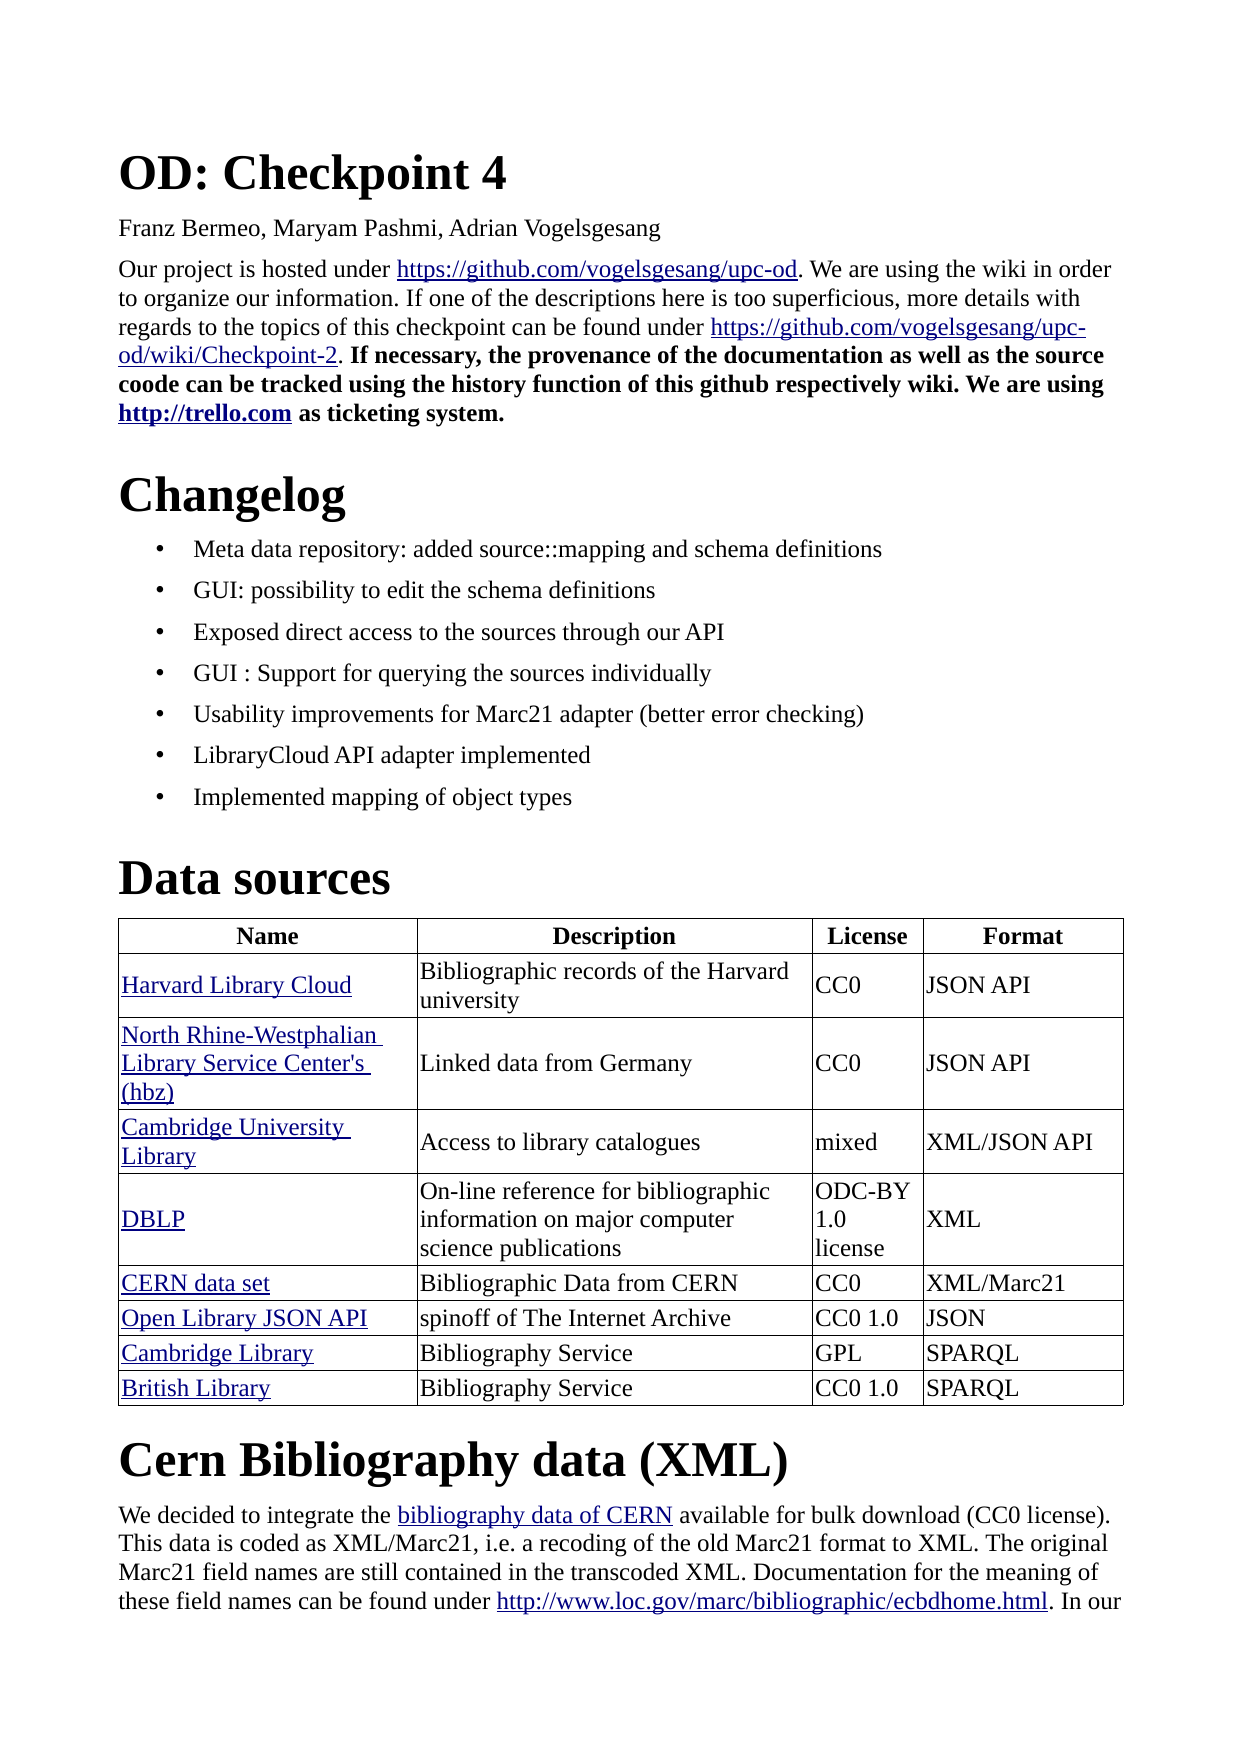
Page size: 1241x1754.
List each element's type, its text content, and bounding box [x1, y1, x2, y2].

table_cell Bibliographic Data from CERN [418, 1266, 812, 1300]
text We decided to integrate the bibliography data of CERN available for bulk download (CC0 license). This data is coded as XML/Marc21, i.e. a recoding of the old Marc21 format to XML. The original Marc21 field names are still contained in the transcoded XML. Documentation for the meaning of these field names can be found under http://www.loc.gov/marc/bibliographic/ecbdhome.html. In our [118, 1500, 1122, 1615]
table_cell JSON API [924, 1018, 1123, 1109]
table_cell ODC-BY 1.0 license [813, 1174, 923, 1265]
table_header Description [418, 919, 812, 953]
table_cell Bibliography Service [418, 1336, 812, 1370]
table_cell On-line reference for bibliographic information on major computer science publications [418, 1174, 812, 1265]
table_cell Bibliography Service [418, 1371, 812, 1405]
table_cell CERN data set [119, 1266, 417, 1300]
table_cell Access to library catalogues [418, 1110, 812, 1173]
table_cell JSON API [924, 954, 1123, 1017]
subtitle Data sources [118, 848, 1122, 906]
table_cell CC0 [813, 1018, 923, 1109]
subtitle Cern Bibliography data (XML) [118, 1430, 1122, 1487]
table_header License [813, 919, 923, 953]
table_cell GPL [813, 1336, 923, 1370]
table_cell Cambridge Library [119, 1336, 417, 1370]
table_cell SPARQL [924, 1371, 1123, 1405]
list GUI: possibility to edit the schema definitions [156, 576, 1122, 604]
list GUI : Support for querying the sources individually [156, 658, 1122, 687]
table_cell CC0 [813, 954, 923, 1017]
subtitle OD: Checkpoint 4 [118, 143, 1122, 201]
table_header Name [119, 919, 417, 953]
table_cell XML [924, 1174, 1123, 1265]
table_cell Linked data from Germany [418, 1018, 812, 1109]
table_cell mixed [813, 1110, 923, 1173]
table_cell British Library [119, 1371, 417, 1405]
table_cell DBLP [119, 1174, 417, 1265]
table_cell XML/JSON API [924, 1110, 1123, 1173]
table_header Format [924, 919, 1123, 953]
table_cell Harvard Library Cloud [119, 954, 417, 1017]
table_cell SPARQL [924, 1336, 1123, 1370]
table_cell North Rhine-Westphalian Library Service Center's (hbz) [119, 1018, 417, 1109]
text Franz Bermeo, Maryam Pashmi, Adrian Vogelsgesang [118, 213, 1122, 242]
text Our project is hosted under https://github.com/vogelsgesang/upc-od. We are using the wiki in order to organize our information. If one of the descriptions here is too superficious, more details with regards to the topics of this checkpoint can be found under https://github.com/vogelsgesang/upc-od/wiki/Checkpoint-2. If necessary, the provenance of the documentation as well as the source coode can be tracked using the history function of this github respectively wiki. We are using http://trello.com as ticketing system. [118, 254, 1122, 427]
list Exposed direct access to the sources through our API [156, 617, 1122, 646]
table_cell CC0 1.0 [813, 1301, 923, 1335]
list LibraryCloud API adapter implemented [156, 741, 1122, 769]
table_cell Cambridge University Library [119, 1110, 417, 1173]
list Usability improvements for Marc21 adapter (better error checking) [156, 699, 1122, 728]
table_cell CC0 1.0 [813, 1371, 923, 1405]
table_cell XML/Marc21 [924, 1266, 1123, 1300]
table_cell Bibliographic records of the Harvard university [418, 954, 812, 1017]
table_cell spinoff of The Internet Archive [418, 1301, 812, 1335]
table_cell Open Library JSON API [119, 1301, 417, 1335]
list Meta data repository: added source::mapping and schema definitions [156, 534, 1122, 563]
table_cell CC0 [813, 1266, 923, 1300]
subtitle Changelog [118, 464, 1122, 522]
list Implemented mapping of object types [156, 782, 1122, 811]
table_cell JSON [924, 1301, 1123, 1335]
